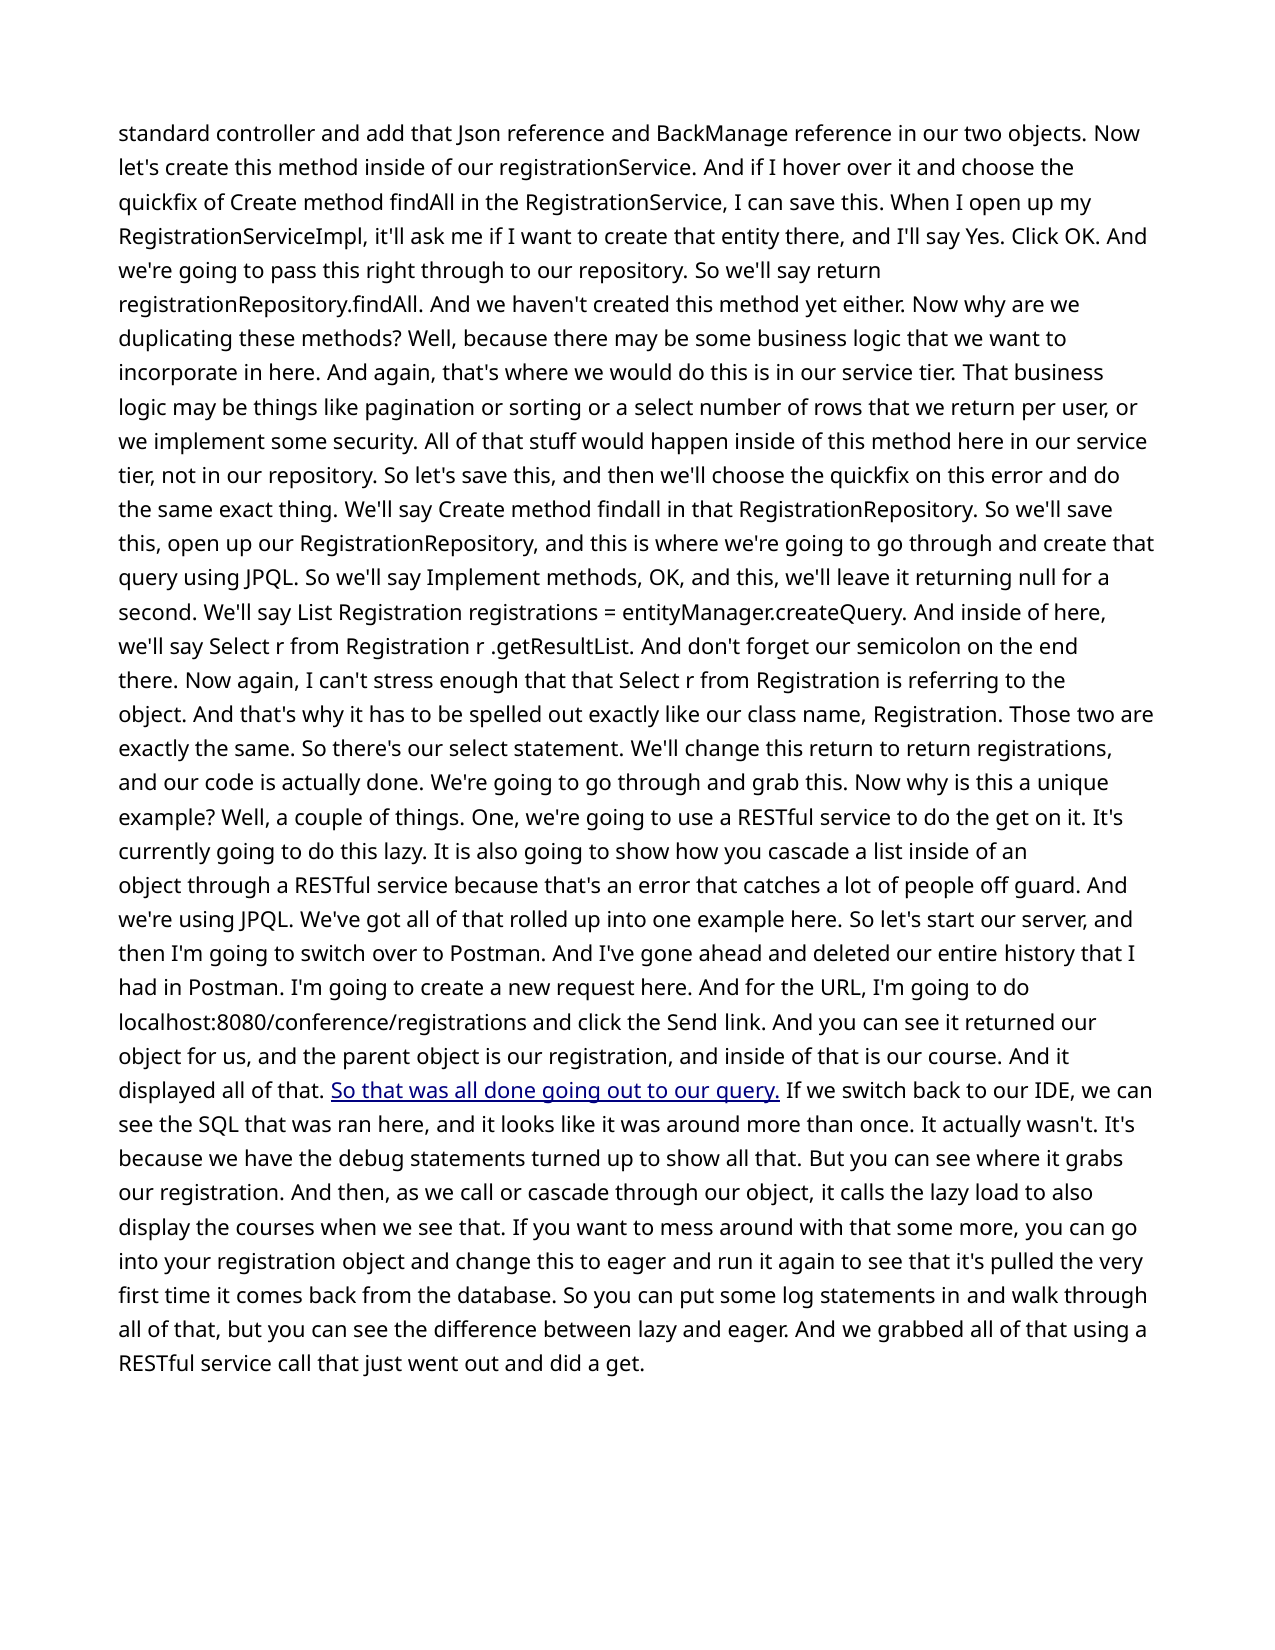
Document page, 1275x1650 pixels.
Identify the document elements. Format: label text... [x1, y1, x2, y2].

text standard controller and add that Json reference and BackManage reference in our two objects. Now let's create this method inside of our registrationService. And if I hover over it and choose the quickfix of Create method findAll in the RegistrationService, I can save this. When I open up my RegistrationServiceImpl, it'll ask me if I want to create that entity there, and I'll say Yes. Click OK. And we're going to pass this right through to our repository. So we'll say return registrationRepository.findAll. And we haven't created this method yet either. Now why are we duplicating these methods? Well, because there may be some business logic that we want to incorporate in here. And again, that's where we would do this is in our service tier. That business logic may be things like pagination or sorting or a select number of rows that we return per user, or we implement some security. All of that stuff would happen inside of this method here in our service tier, not in our repository. So let's save this, and then we'll choose the quickfix on this error and do the same exact thing. We'll say Create method findall in that RegistrationRepository. So we'll save this, open up our RegistrationRepository, and this is where we're going to go through and create that query using JPQL. So we'll say Implement methods, OK, and this, we'll leave it returning null for a second. We'll say List Registration registrations = entityManager.createQuery. And inside of here, we'll say Select r from Registration r .getResultList. And don't forget our semicolon on the end there. Now again, I can't stress enough that that Select r from Registration is referring to the object. And that's why it has to be spelled out exactly like our class name, Registration. Those two are exactly the same. So there's our select statement. We'll change this return to return registrations, and our code is actually done. We're going to go through and grab this. Now why is this a unique example? Well, a couple of things. One, we're going to use a RESTful service to do the get on it. It's currently going to do this lazy. It is also going to show how you cascade a list inside of an object through a RESTful service because that's an error that catches a lot of people off guard. And we're using JPQL. We've got all of that rolled up into one example here. So let's start our server, and then I'm going to switch over to Postman. And I've gone ahead and deleted our entire history that I had in Postman. I'm going to create a new request here. And for the URL, I'm going to do localhost:8080/conference/registrations and click the Send link. And you can see it returned our object for us, and the parent object is our registration, and inside of that is our course. And it displayed all of that. So that was all done going out to our query. If we switch back to our IDE, we can see the SQL that was ran here, and it looks like it was around more than once. It actually wasn't. It's because we have the debug statements turned up to show all that. But you can see where it grabs our registration. And then, as we call or cascade through our object, it calls the lazy load to also display the courses when we see that. If you want to mess around with that some more, you can go into your registration object and change this to eager and run it again to see that it's pulled the very first time it comes back from the database. So you can put some log statements in and walk through all of that, but you can see the difference between lazy and eager. And we grabbed all of that using a RESTful service call that just went out and did a get. [118, 118, 1157, 1378]
